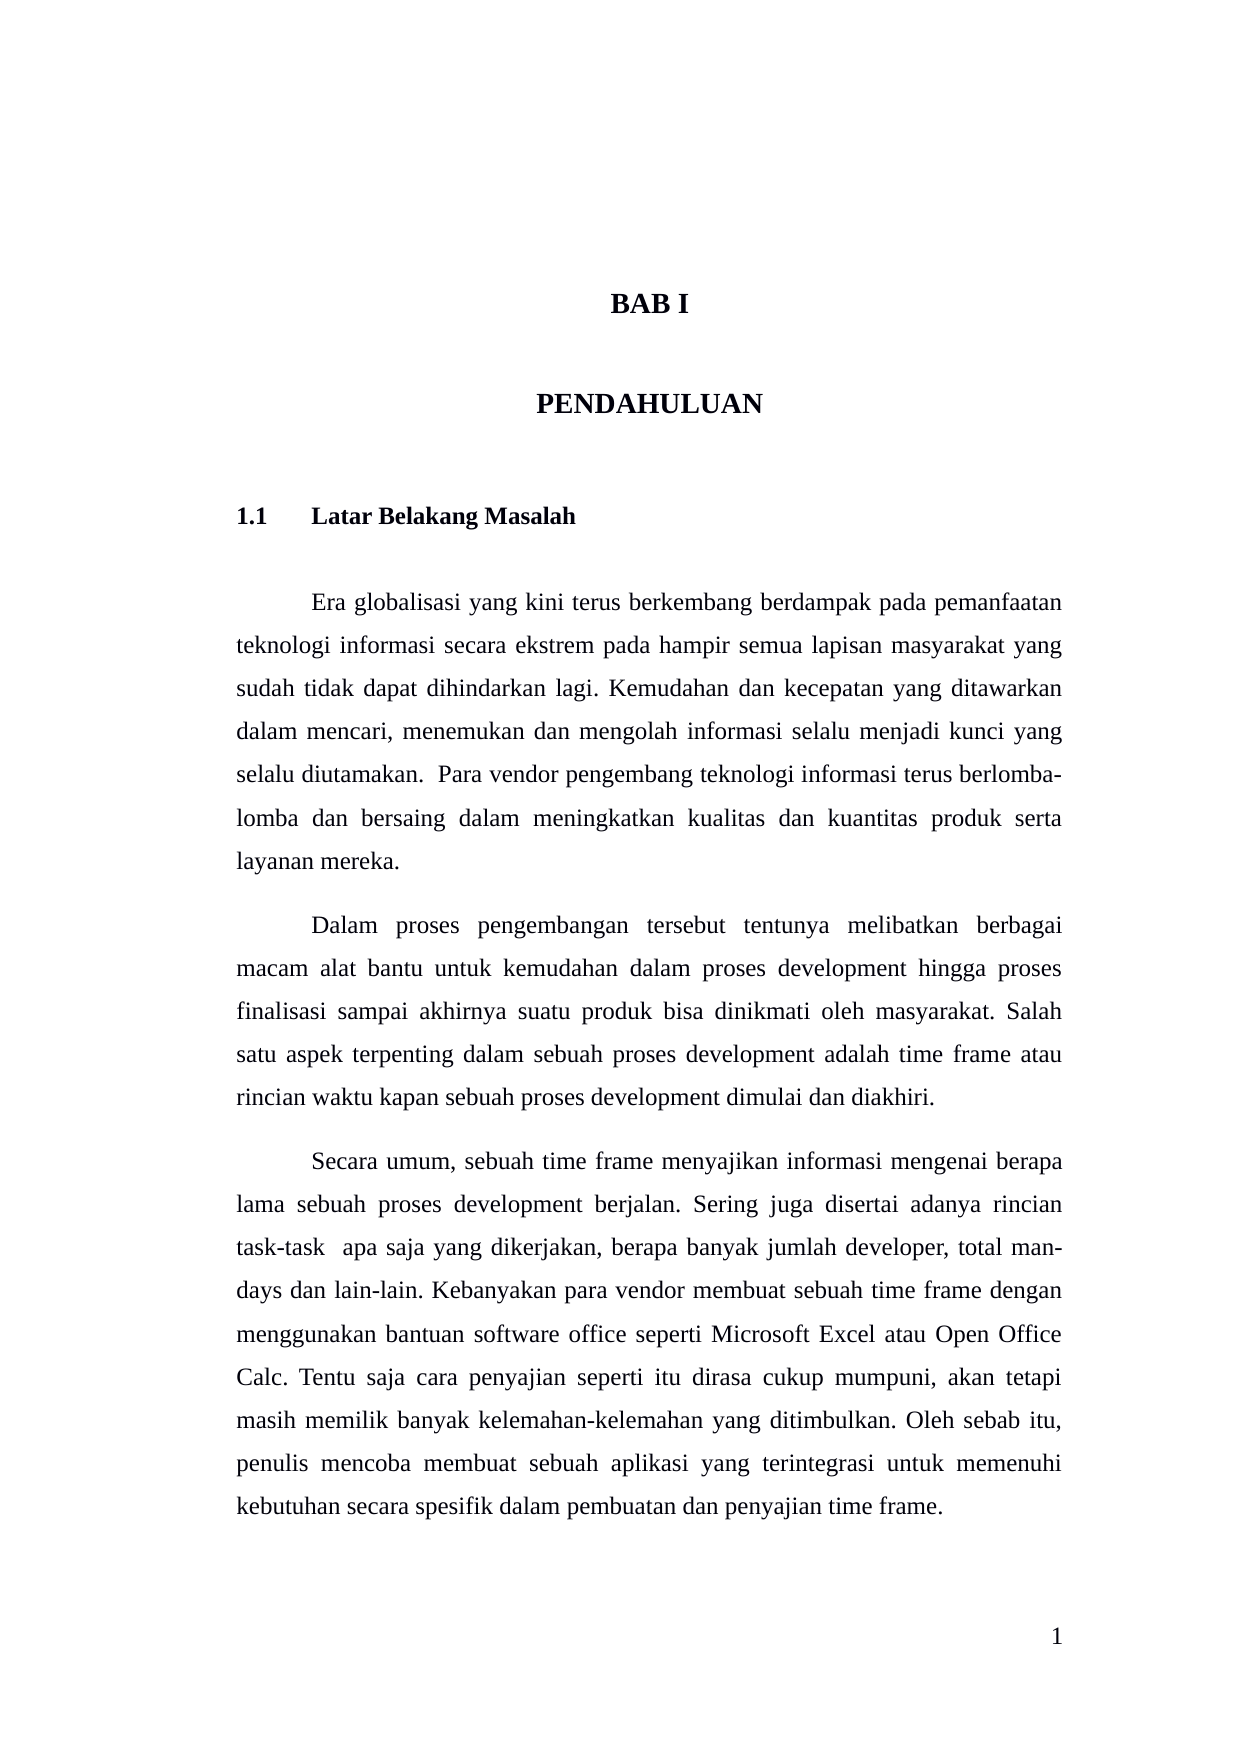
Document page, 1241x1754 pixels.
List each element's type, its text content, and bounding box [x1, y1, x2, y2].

text Secara umum, sebuah time frame menyajikan informasi mengenai berapa lama sebuah proses development berjalan. Sering juga disertai adanya rincian task-task apa saja yang dikerjakan, berapa banyak jumlah developer, total man-days dan lain-lain. Kebanyakan para vendor membuat sebuah time frame dengan menggunakan bantuan software office seperti Microsoft Excel atau Open Office Calc. Tentu saja cara penyajian seperti itu dirasa cukup mumpuni, akan tetapi masih memilik banyak kelemahan-kelemahan yang ditimbulkan. Oleh sebab itu, penulis mencoba membuat sebuah aplikasi yang terintegrasi untuk memenuhi kebutuhan secara spesifik dalam pembuatan dan penyajian time frame. [236, 1146, 1063, 1520]
subtitle Latar Belakang Masalah [236, 501, 1063, 573]
subtitle PENDAHULUAN [236, 387, 1063, 420]
text Dalam proses pengembangan tersebut tentunya melibatkan berbagai macam alat bantu untuk kemudahan dalam proses development hingga proses finalisasi sampai akhirnya suatu produk bisa dinikmati oleh masyarakat. Salah satu aspek terpenting dalam sebuah proses development adalah time frame atau rincian waktu kapan sebuah proses development dimulai dan diakhiri. [236, 910, 1063, 1111]
text Era globalisasi yang kini terus berkembang berdampak pada pemanfaatan teknologi informasi secara ekstrem pada hampir semua lapisan masyarakat yang sudah tidak dapat dihindarkan lagi. Kemudahan dan kecepatan yang ditawarkan dalam mencari, menemukan dan mengolah informasi selalu menjadi kunci yang selalu diutamakan. Para vendor pengembang teknologi informasi terus berlomba-lomba dan bersaing dalam meningkatkan kualitas dan kuantitas produk serta layanan mereka. [236, 587, 1063, 874]
subtitle BAB I [236, 286, 1063, 320]
